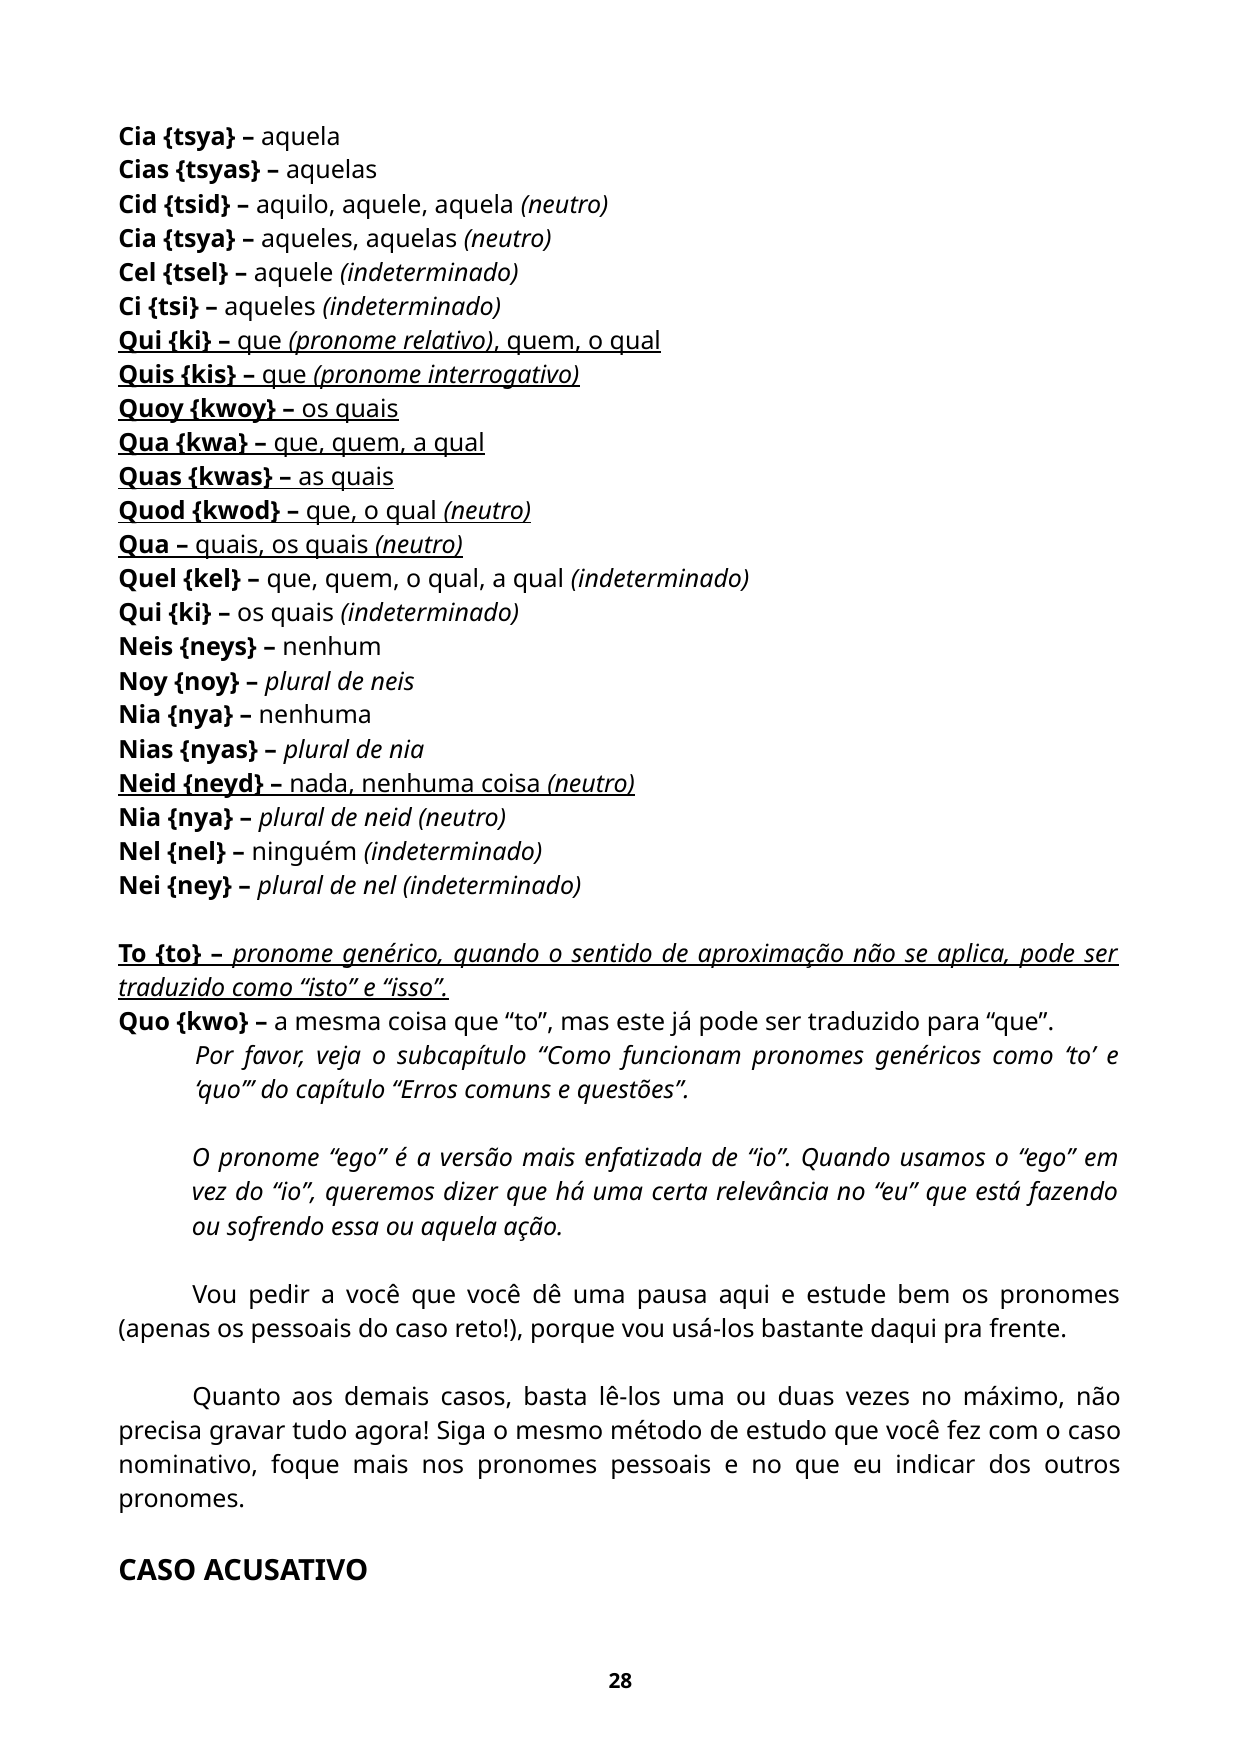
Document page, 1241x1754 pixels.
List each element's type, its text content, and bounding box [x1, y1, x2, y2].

text To {to} – pronome genérico, quando o sentido de aproximação não se aplica, pode ser traduzido como “isto” e “isso”. [118, 936, 1122, 1004]
text Quo {kwo} – a mesma coisa que “to”, mas este já pode ser traduzido para “que”. [118, 1004, 1122, 1038]
subtitle CASO ACUSATIVO [118, 1549, 1122, 1588]
text Quod {kwod} – que, o qual (neutro) [118, 493, 1122, 527]
text Noy {noy} – plural de neis [118, 663, 1122, 697]
text Cias {tsyas} – aquelas [118, 152, 1122, 186]
text Nia {nya} – plural de neid (neutro) [118, 799, 1122, 833]
text Ci {tsi} – aqueles (indeterminado) [118, 288, 1122, 322]
text Cel {tsel} – aquele (indeterminado) [118, 254, 1122, 288]
text Nias {nyas} – plural de nia [118, 731, 1122, 765]
text Quas {kwas} – as quais [118, 459, 1122, 493]
text Quoy {kwoy} – os quais [118, 391, 1122, 425]
text Neid {neyd} – nada, nenhuma coisa (neutro) [118, 765, 1122, 799]
text O pronome “ego” é a versão mais enfatizada de “io”. Quando usamos o “ego” em vez do “io”, queremos dizer que há uma certa relevância no “eu” que está fazendo ou sofrendo essa ou aquela ação. [192, 1140, 1122, 1242]
text Vou pedir a você que você dê uma pausa aqui e estude bem os pronomes (apenas os pessoais do caso reto!), porque vou usá-los bastante daqui pra frente. [118, 1276, 1122, 1344]
text Qua – quais, os quais (neutro) [118, 527, 1122, 561]
text Quis {kis} – que (pronome interrogativo) [118, 357, 1122, 391]
text Quel {kel} – que, quem, o qual, a qual (indeterminado) [118, 561, 1122, 595]
text Neis {neys} – nenhum [118, 629, 1122, 663]
text Nel {nel} – ninguém (indeterminado) [118, 833, 1122, 867]
text Qui {ki} – que (pronome relativo), quem, o qual [118, 322, 1122, 357]
text Quanto aos demais casos, basta lê-los uma ou duas vezes no máximo, não precisa gravar tudo agora! Siga o mesmo método de estudo que você fez com o caso nominativo, foque mais nos pronomes pessoais e no que eu indicar dos outros pronomes. [118, 1378, 1122, 1515]
text Cia {tsya} – aquela [118, 118, 1122, 152]
text Nei {ney} – plural de nel (indeterminado) [118, 867, 1122, 902]
text Cid {tsid} – aquilo, aquele, aquela (neutro) [118, 186, 1122, 220]
text Nia {nya} – nenhuma [118, 697, 1122, 731]
text Cia {tsya} – aqueles, aquelas (neutro) [118, 220, 1122, 254]
text Por favor, veja o subcapítulo “Como funcionam pronomes genéricos como ‘to’ e ‘quo’” do capítulo “Erros comuns e questões”. [195, 1038, 1122, 1106]
text Qua {kwa} – que, quem, a qual [118, 425, 1122, 459]
text Qui {ki} – os quais (indeterminado) [118, 595, 1122, 629]
